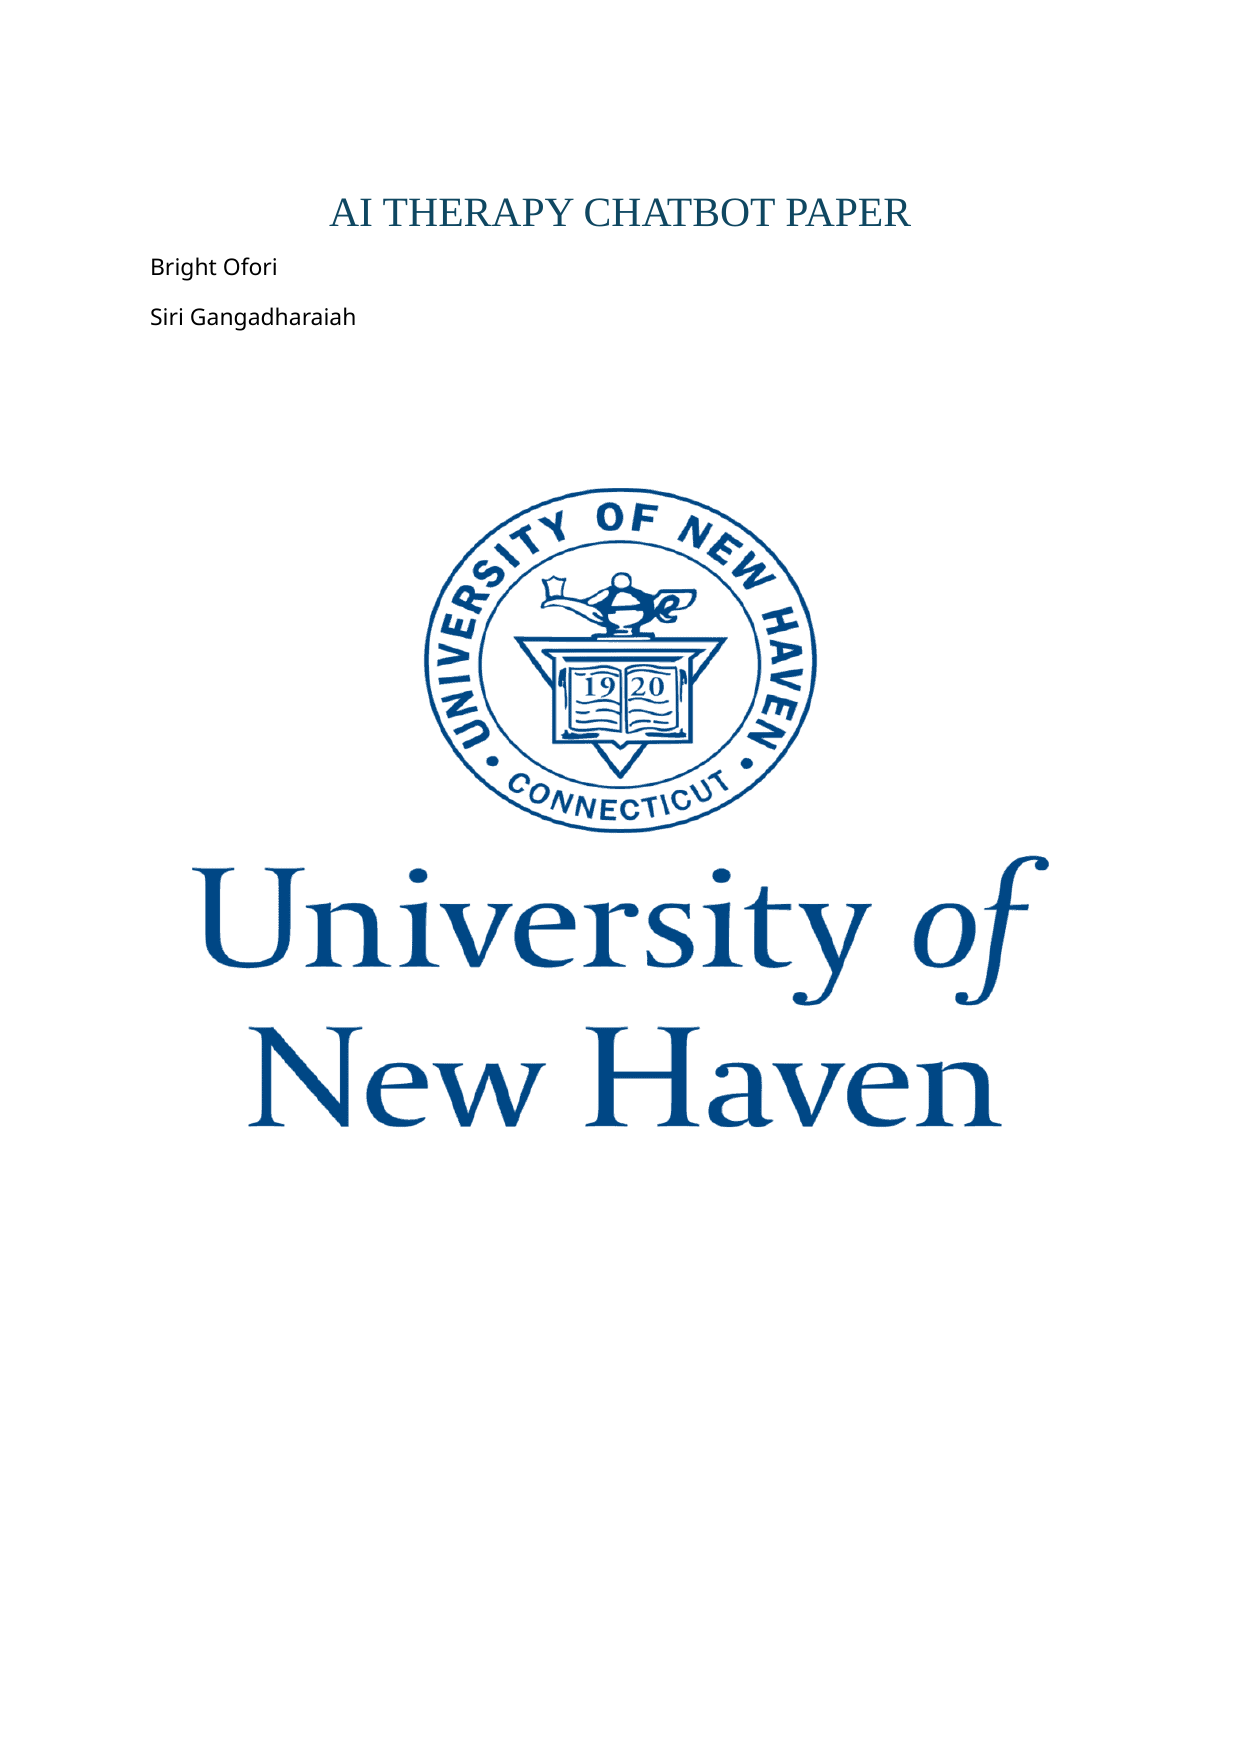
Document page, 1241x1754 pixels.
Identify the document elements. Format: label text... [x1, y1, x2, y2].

text Bright Ofori [150, 251, 1090, 282]
text Siri Gangadharaiah [150, 301, 1090, 332]
subtitle AI THERAPY CHATBOT PAPER [150, 187, 1090, 235]
